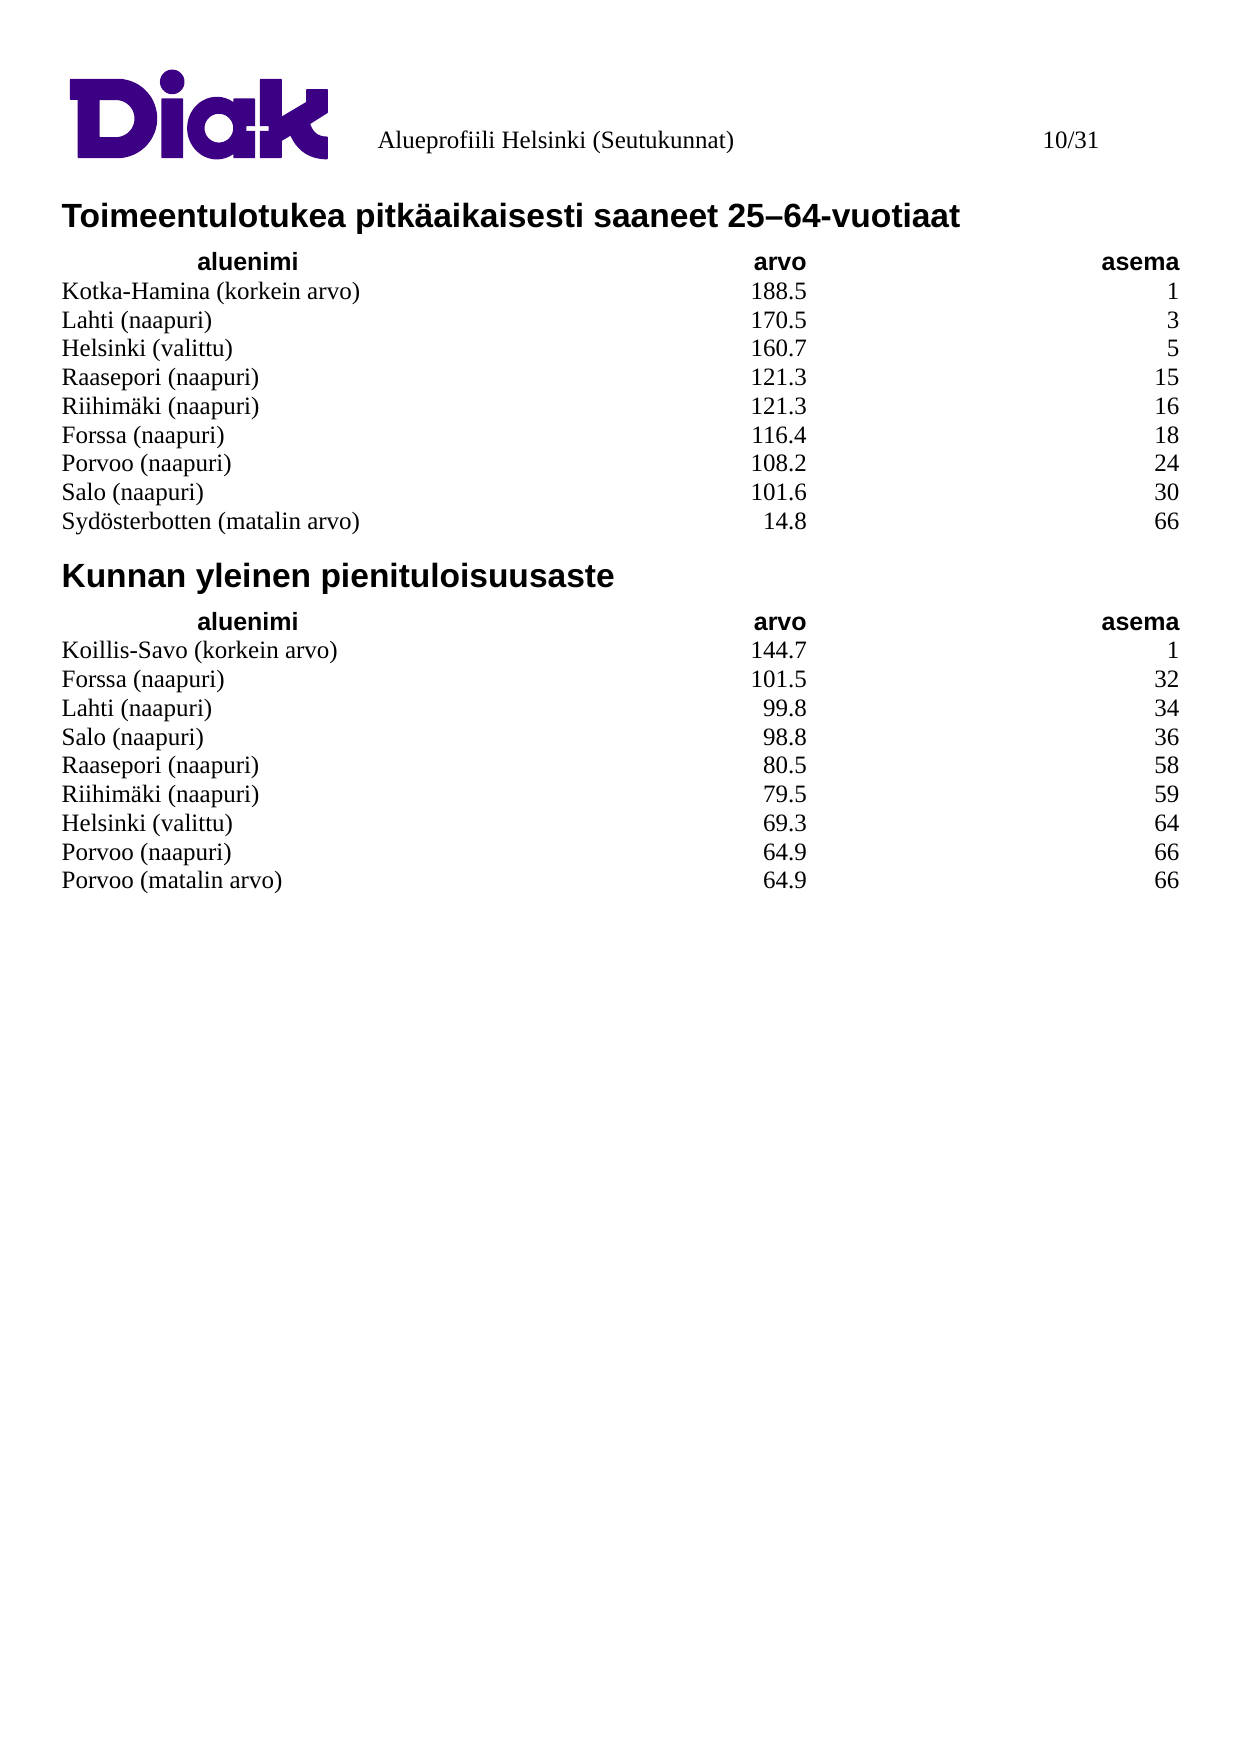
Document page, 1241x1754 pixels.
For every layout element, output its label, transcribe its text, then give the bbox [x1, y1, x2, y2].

table_cell 101.5 [434, 664, 806, 693]
table_cell 14.8 [434, 506, 806, 535]
table_cell Lahti (naapuri) [61, 693, 434, 722]
table_cell 80.5 [434, 751, 806, 779]
table_cell Porvoo (naapuri) [61, 837, 434, 866]
table_cell 24 [806, 449, 1179, 477]
table_cell 1 [806, 636, 1179, 664]
table_cell 1 [806, 276, 1179, 305]
table_cell 5 [806, 334, 1179, 362]
table_cell Raasepori (naapuri) [61, 751, 434, 779]
table_cell 108.2 [434, 449, 806, 477]
table_cell Forssa (naapuri) [61, 420, 434, 448]
table_cell Porvoo (naapuri) [61, 449, 434, 477]
table_cell 30 [806, 477, 1179, 506]
subtitle Kunnan yleinen pienituloisuusaste [61, 556, 1179, 594]
table_header asema [806, 607, 1179, 636]
table_cell 64.9 [434, 866, 806, 894]
table_header arvo [434, 247, 806, 276]
table_cell 99.8 [434, 693, 806, 722]
table_header asema [806, 247, 1179, 276]
table_cell Lahti (naapuri) [61, 305, 434, 333]
table_cell Helsinki (valittu) [61, 334, 434, 362]
table_cell Riihimäki (naapuri) [61, 779, 434, 808]
table_cell 58 [806, 751, 1179, 779]
table_cell 32 [806, 664, 1179, 693]
table_cell Kotka-Hamina (korkein arvo) [61, 276, 434, 305]
table_cell Raasepori (naapuri) [61, 362, 434, 391]
table_cell 64.9 [434, 837, 806, 866]
table_cell 98.8 [434, 722, 806, 751]
table_cell 69.3 [434, 808, 806, 837]
table_cell 59 [806, 779, 1179, 808]
table_cell 101.6 [434, 477, 806, 506]
table_cell 188.5 [434, 276, 806, 305]
table_cell Salo (naapuri) [61, 722, 434, 751]
table_header aluenimi [61, 247, 434, 276]
table_cell 66 [806, 837, 1179, 866]
table_header arvo [434, 607, 806, 636]
table_cell Riihimäki (naapuri) [61, 391, 434, 420]
table_cell 79.5 [434, 779, 806, 808]
table_cell 18 [806, 420, 1179, 448]
table_cell 64 [806, 808, 1179, 837]
table_cell 66 [806, 506, 1179, 535]
table_cell Salo (naapuri) [61, 477, 434, 506]
table_cell 121.3 [434, 362, 806, 391]
table_cell 15 [806, 362, 1179, 391]
table_cell Helsinki (valittu) [61, 808, 434, 837]
table_cell 160.7 [434, 334, 806, 362]
table_cell 144.7 [434, 636, 806, 664]
table_cell 116.4 [434, 420, 806, 448]
table_cell 66 [806, 866, 1179, 894]
table_cell Forssa (naapuri) [61, 664, 434, 693]
subtitle Toimeentulotukea pitkäaikaisesti saaneet 25–64-vuotiaat [61, 196, 1179, 235]
table_header aluenimi [61, 607, 434, 636]
table_cell 121.3 [434, 391, 806, 420]
table_cell 36 [806, 722, 1179, 751]
table_cell Koillis-Savo (korkein arvo) [61, 636, 434, 664]
table_cell 16 [806, 391, 1179, 420]
table_cell Sydösterbotten (matalin arvo) [61, 506, 434, 535]
table_cell 170.5 [434, 305, 806, 333]
table_cell Porvoo (matalin arvo) [61, 866, 434, 894]
table_cell 34 [806, 693, 1179, 722]
table_cell 3 [806, 305, 1179, 333]
